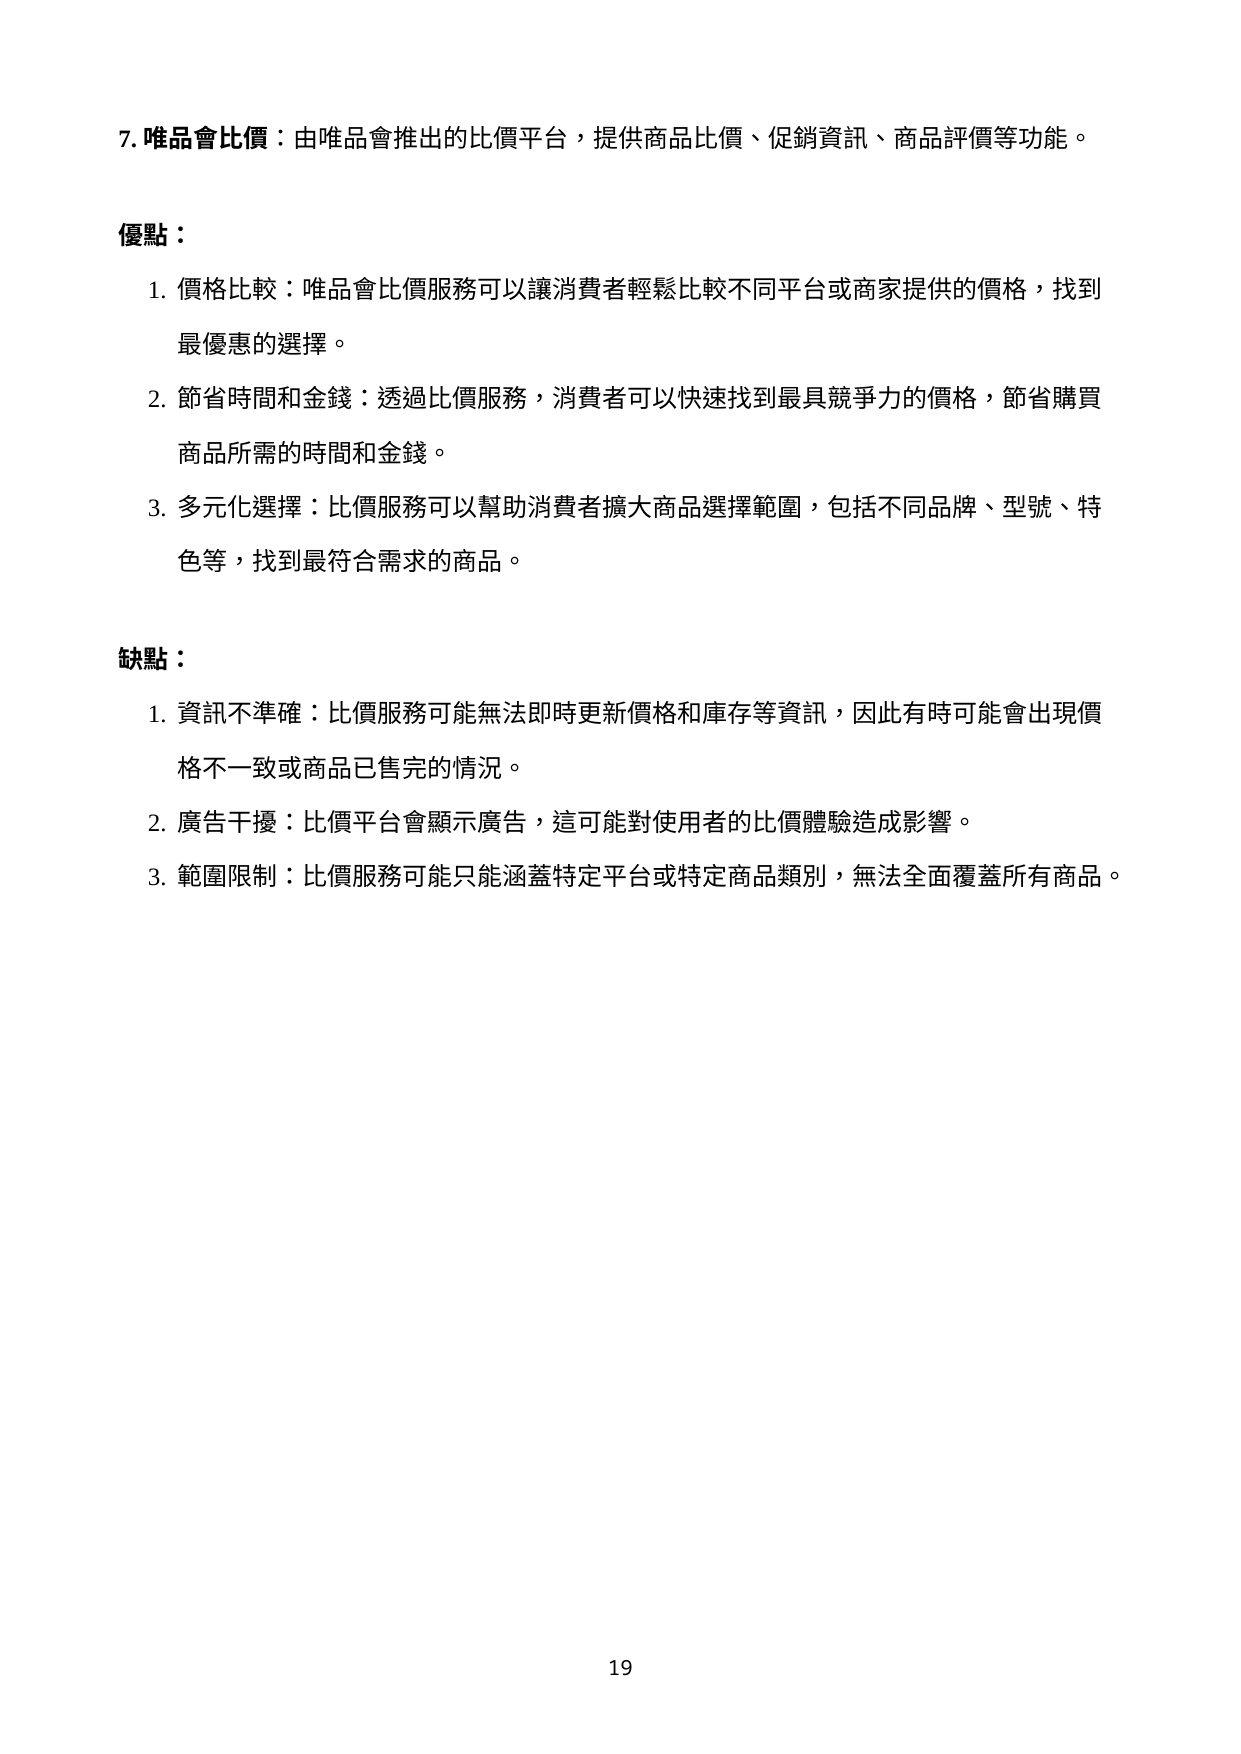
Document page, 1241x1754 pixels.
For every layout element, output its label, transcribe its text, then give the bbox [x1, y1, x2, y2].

list 資訊不準確：比價服務可能無法即時更新價格和庫存等資訊，因此有時可能會出現價格不一致或商品已售完的情況。 [148, 694, 1122, 784]
text 缺點： [118, 639, 1122, 676]
text 優點： [118, 216, 1122, 252]
list 多元化選擇：比價服務可以幫助消費者擴大商品選擇範圍，包括不同品牌、型號、特色等，找到最符合需求的商品。 [148, 487, 1122, 578]
list 節省時間和金錢：透過比價服務，消費者可以快速找到最具競爭力的價格，節省購買商品所需的時間和金錢。 [148, 379, 1122, 469]
list 範圍限制：比價服務可能只能涵蓋特定平台或特定商品類別，無法全面覆蓋所有商品。 [148, 857, 1122, 893]
text 7. 唯品會比價：由唯品會推出的比價平台，提供商品比價、促銷資訊、商品評價等功能。 [118, 118, 1122, 154]
list 廣告干擾：比價平台會顯示廣告，這可能對使用者的比價體驗造成影響。 [148, 802, 1122, 839]
list 價格比較：唯品會比價服務可以讓消費者輕鬆比較不同平台或商家提供的價格，找到最優惠的選擇。 [148, 270, 1122, 361]
